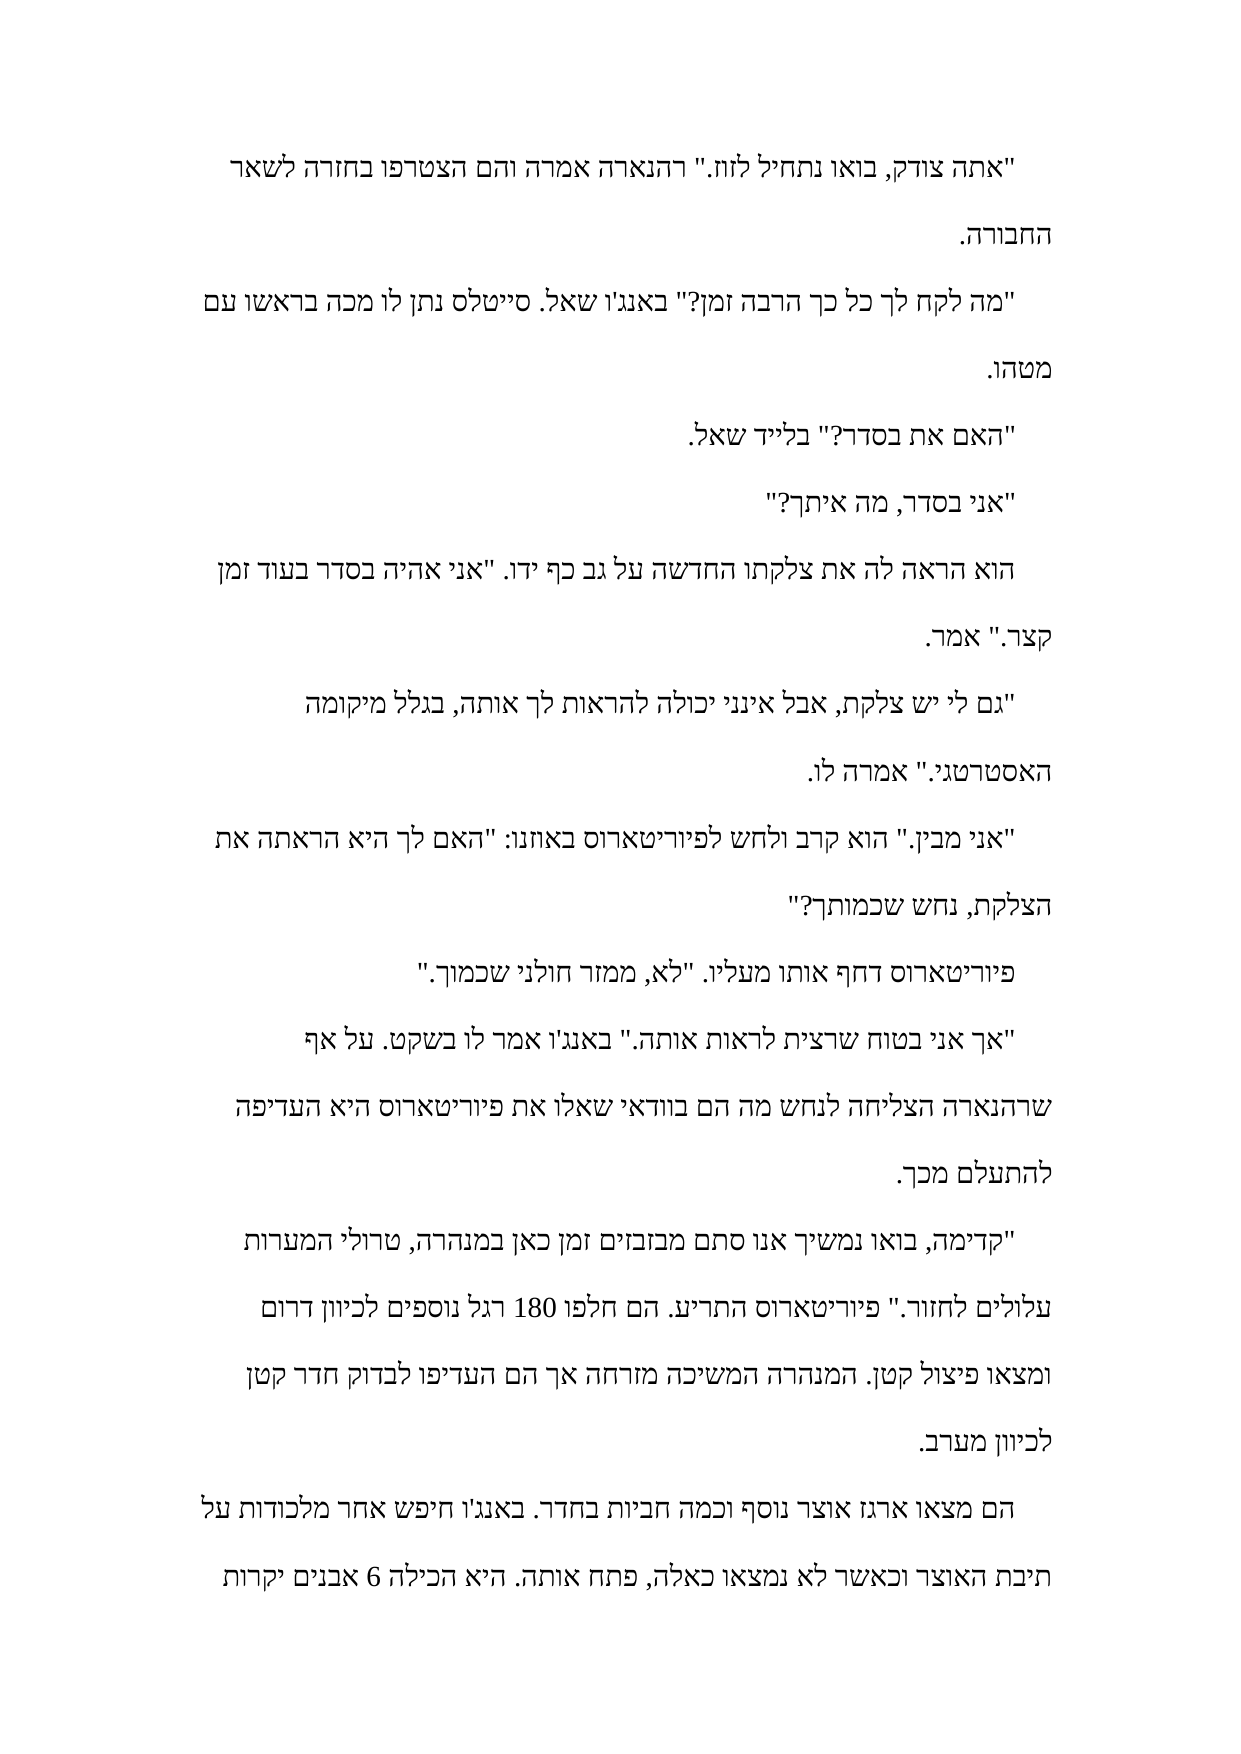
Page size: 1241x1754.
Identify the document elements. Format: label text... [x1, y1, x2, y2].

text "אך אני בטוח שרצית לראות אותה." באנג'ו אמר לו בשקט. על אף שרהנארה הצליחה לנחש מה הם בוודאי שאלו את פיוריטארוס היא העדיפה להתעלם מכך. [187, 1022, 1053, 1190]
text "קדימה, בואו נמשיך אנו סתם מבזבזים זמן כאן במנהרה, טרולי המערות עלולים לחזור." פיוריטארוס התריע. הם חלפו 180 רגל נוספים לכיוון דרום ומצאו פיצול קטן. המנהרה המשיכה מזרחה אך הם העדיפו לבדוק חדר קטן לכיוון מערב. [187, 1223, 1053, 1458]
text "מה לקח לך כל כך הרבה זמן?" באנג'ו שאל. סייטלס נתן לו מכה בראשו עם מטהו. [187, 284, 1053, 385]
text "אני מבין." הוא קרב ולחש לפיוריטארוס באוזנו: "האם לך היא הראתה את הצלקת, נחש שכמותך?" [187, 821, 1053, 921]
text "גם לי יש צלקת, אבל אינני יכולה להראות לך אותה, בגלל מיקומה האסטרטגי." אמרה לו. [187, 687, 1053, 787]
text "אני בסדר, מה איתך?" [187, 485, 1053, 519]
text "אתה צודק, בואו נתחיל לזוז." רהנארה אמרה והם הצטרפו בחזרה לשאר החבורה. [187, 150, 1053, 251]
text פיוריטארוס דחף אותו מעליו. "לא, ממזר חולני שכמוך." [187, 955, 1053, 988]
text הם מצאו ארגז אוצר נוסף וכמה חביות בחדר. באנג'ו חיפש אחר מלכודות על תיבת האוצר וכאשר לא נמצאו כאלה, פתח אותה. היא הכילה 6 אבנים יקרות ומעט קוביות מאנה כחולה. באנג'ו נתן אבן יקרה אחת לכל אחד, וקוביות המאנה הכחולה נלקחו בידי פיוריטארוס. בלייד ורהנארה החלו להרים את מכסי החביות, ע"י שימוש בחרבותיהם כידיות. רוב החביות היו ריקות. שתיים היו מלאות בשיכר, ואחת הייתה מלאה בעשבי ריפוי שונים, והחבית האחרונה הכילה שני שיקויי ריפוי ו-30 מטבעות זהב. [187, 1492, 1053, 1592]
text הוא הראה לה את צלקתו החדשה על גב כף ידו. "אני אהיה בסדר בעוד זמן קצר." אמר. [187, 552, 1053, 653]
text "האם את בסדר?" בלייד שאל. [187, 418, 1053, 452]
